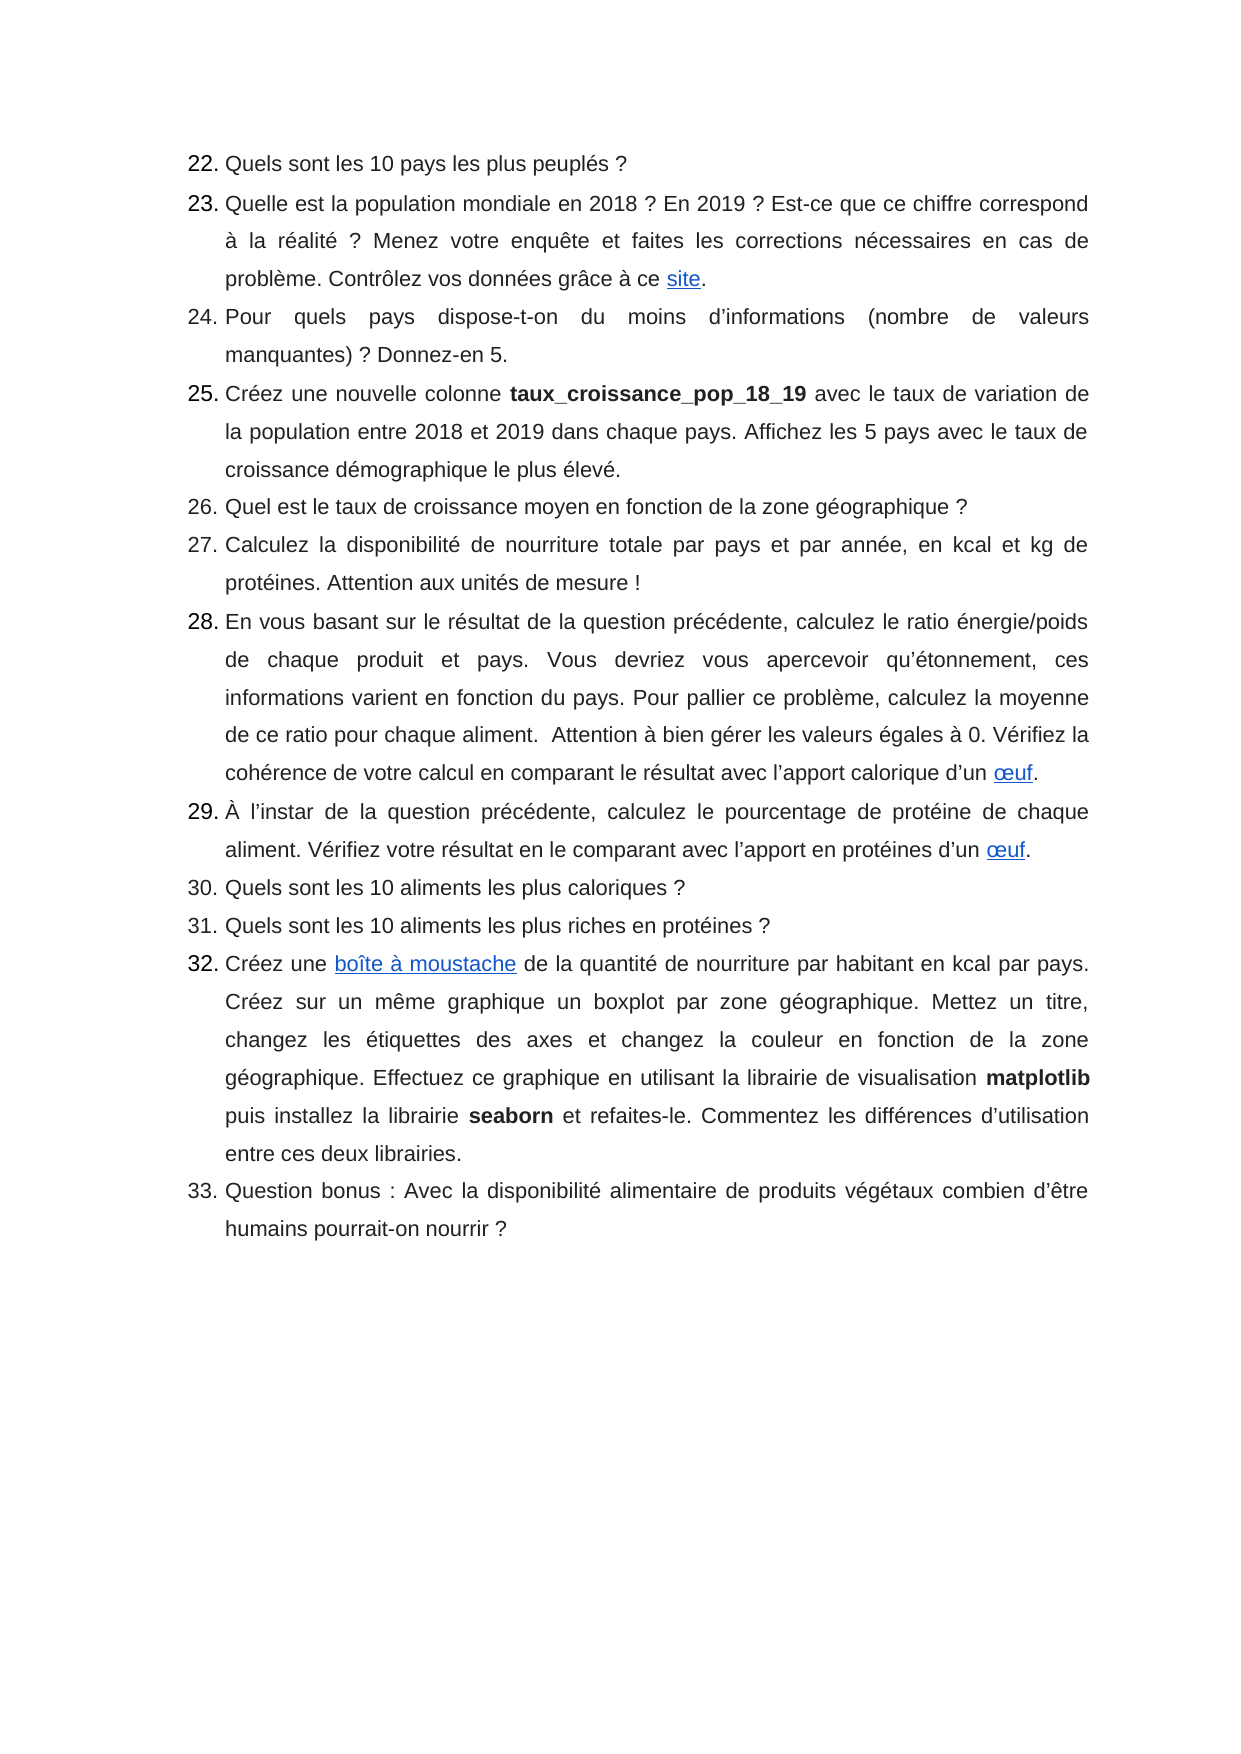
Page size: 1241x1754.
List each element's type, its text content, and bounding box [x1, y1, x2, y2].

list Pour quels pays dispose-t-on du moins d’informations (nombre de valeurs manquantes) ? Donnez-en 5. [187, 304, 1090, 367]
list Quelle est la population mondiale en 2018 ? En 2019 ? Est-ce que ce chiffre correspond à la réalité ? Menez votre enquête et faites les corrections nécessaires en cas de problème. Contrôlez vos données grâce à ce site. [187, 189, 1090, 291]
list En vous basant sur le résultat de la question précédente, calculez le ratio énergie/poids de chaque produit et pays. Vous devriez vous apercevoir qu’étonnement, ces informations varient en fonction du pays. Pour pallier ce problème, calculez la moyenne de ce ratio pour chaque aliment. Attention à bien gérer les valeurs égales à 0. Vérifiez la cohérence de votre calcul en comparant le résultat avec l’apport calorique d’un œuf. [187, 608, 1090, 785]
list Question bonus : Avec la disponibilité alimentaire de produits végétaux combien d’être humains pourrait-on nourrir ? [187, 1178, 1090, 1241]
list Créez une boîte à moustache de la quantité de nourriture par habitant en kcal par pays. Créez sur un même graphique un boxplot par zone géographique. Mettez un titre, changez les étiquettes des axes et changez la couleur en fonction de la zone géographique. Effectuez ce graphique en utilisant la librairie de visualisation matplotlib puis installez la librairie seaborn et refaites-le. Commentez les différences d’utilisation entre ces deux librairies. [187, 950, 1090, 1166]
list Quels sont les 10 aliments les plus caloriques ? [187, 875, 1090, 900]
list Quels sont les 10 pays les plus peuplés ? [187, 150, 1090, 176]
list Quel est le taux de croissance moyen en fonction de la zone géographique ? [187, 494, 1090, 519]
list Quels sont les 10 aliments les plus riches en protéines ? [187, 912, 1090, 938]
list Créez une nouvelle colonne taux_croissance_pop_18_19 avec le taux de variation de la population entre 2018 et 2019 dans chaque pays. Affichez les 5 pays avec le taux de croissance démographique le plus élevé. [187, 380, 1090, 482]
list Calculez la disponibilité de nourriture totale par pays et par année, en kcal et kg de protéines. Attention aux unités de mesure ! [187, 532, 1090, 595]
list À l’instar de la question précédente, calculez le pourcentage de protéine de chaque aliment. Vérifiez votre résultat en le comparant avec l’apport en protéines d’un œuf. [187, 798, 1090, 862]
